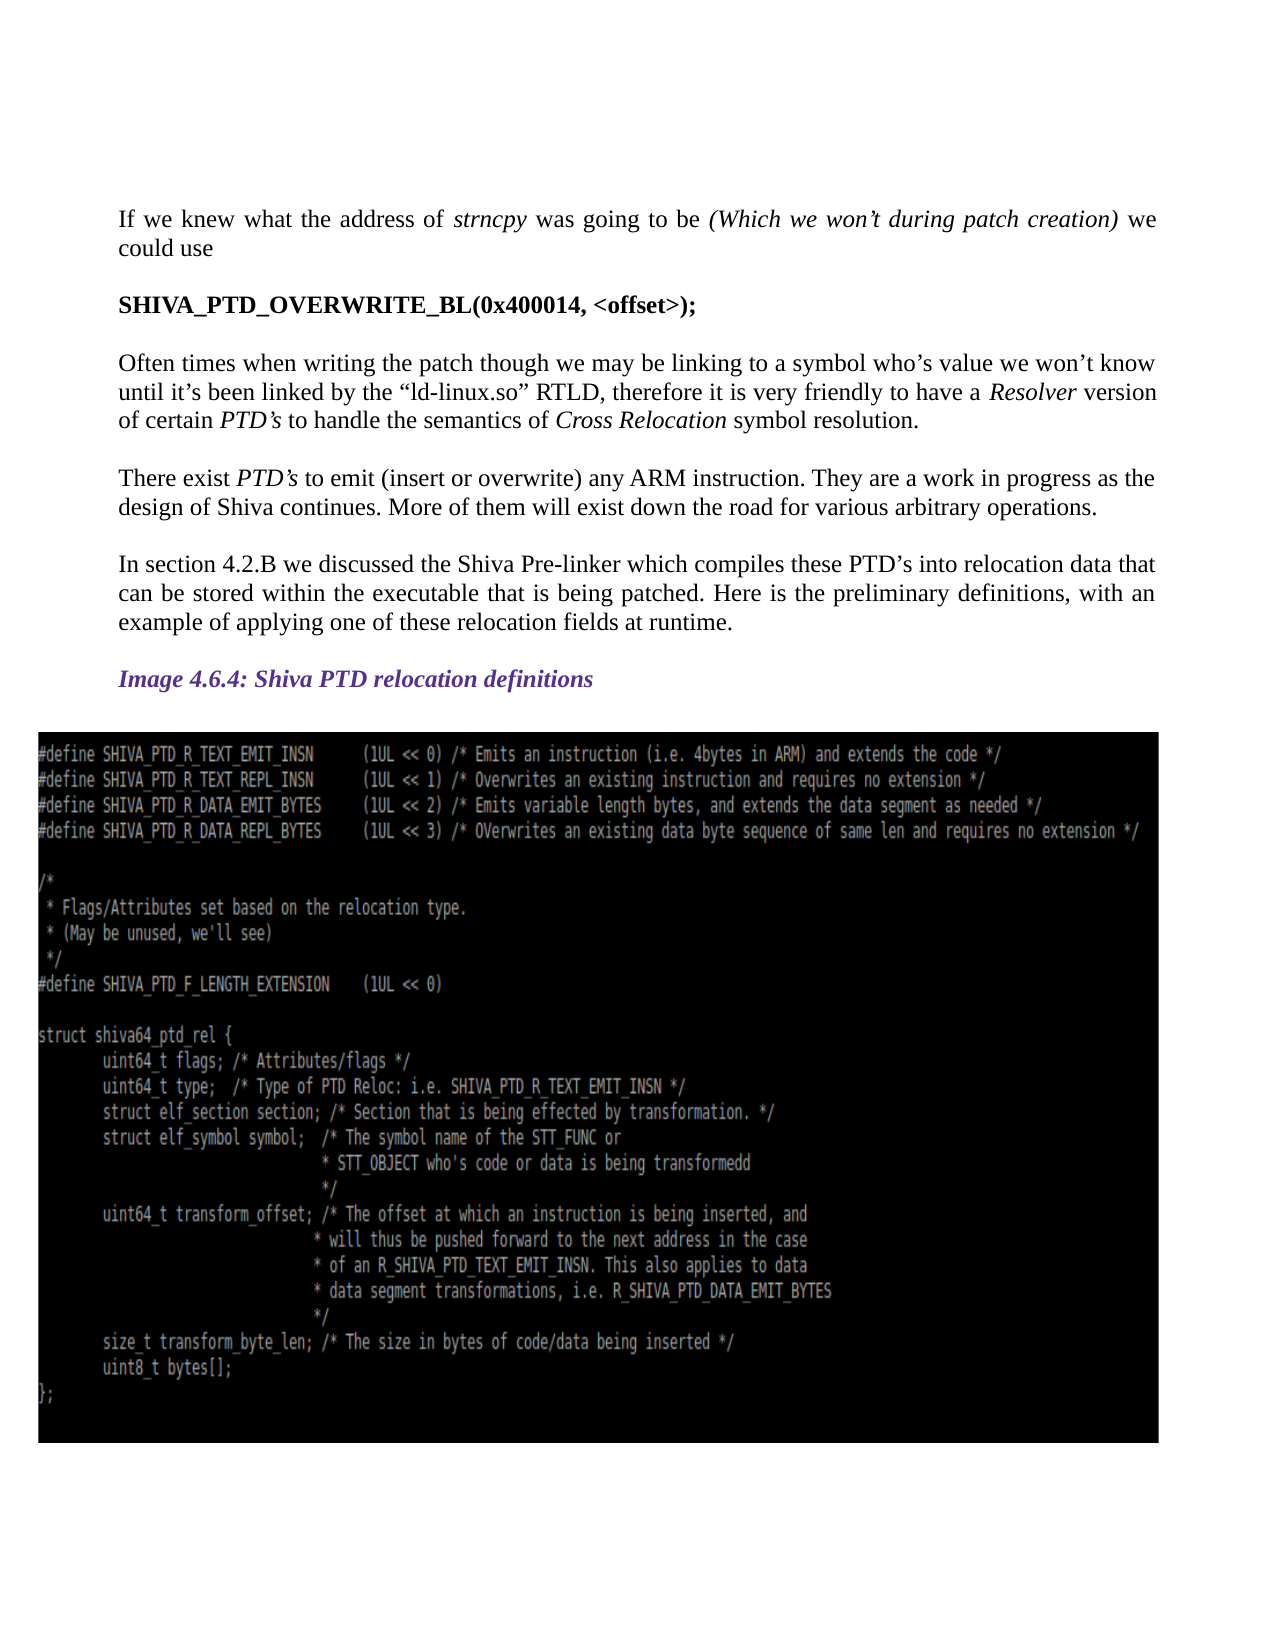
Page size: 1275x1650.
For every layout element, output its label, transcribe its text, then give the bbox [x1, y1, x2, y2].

text SHIVA_PTD_OVERWRITE_BL(0x400014, <offset>); [118, 291, 1157, 319]
text If we knew what the address of strncpy was going to be (Which we won’t during patch creation) we could use [118, 204, 1157, 262]
text Often times when writing the patch though we may be linking to a symbol who’s value we won’t know until it’s been linked by the “ld-linux.so” RTLD, therefore it is very friendly to have a Resolver version of certain PTD’s to handle the semantics of Cross Relocation symbol resolution. [118, 348, 1157, 434]
text Image 4.6.4: Shiva PTD relocation definitions [118, 664, 1157, 693]
text In section 4.2.B we discussed the Shiva Pre-linker which compiles these PTD’s into relocation data that can be stored within the executable that is being patched. Here is the preliminary definitions, with an example of applying one of these relocation fields at runtime. [118, 549, 1157, 636]
picture [38, 732, 1159, 1443]
text There exist PTD’s to emit (insert or overwrite) any ARM instruction. They are a work in progress as the design of Shiva continues. More of them will exist down the road for various arbitrary operations. [118, 463, 1157, 521]
